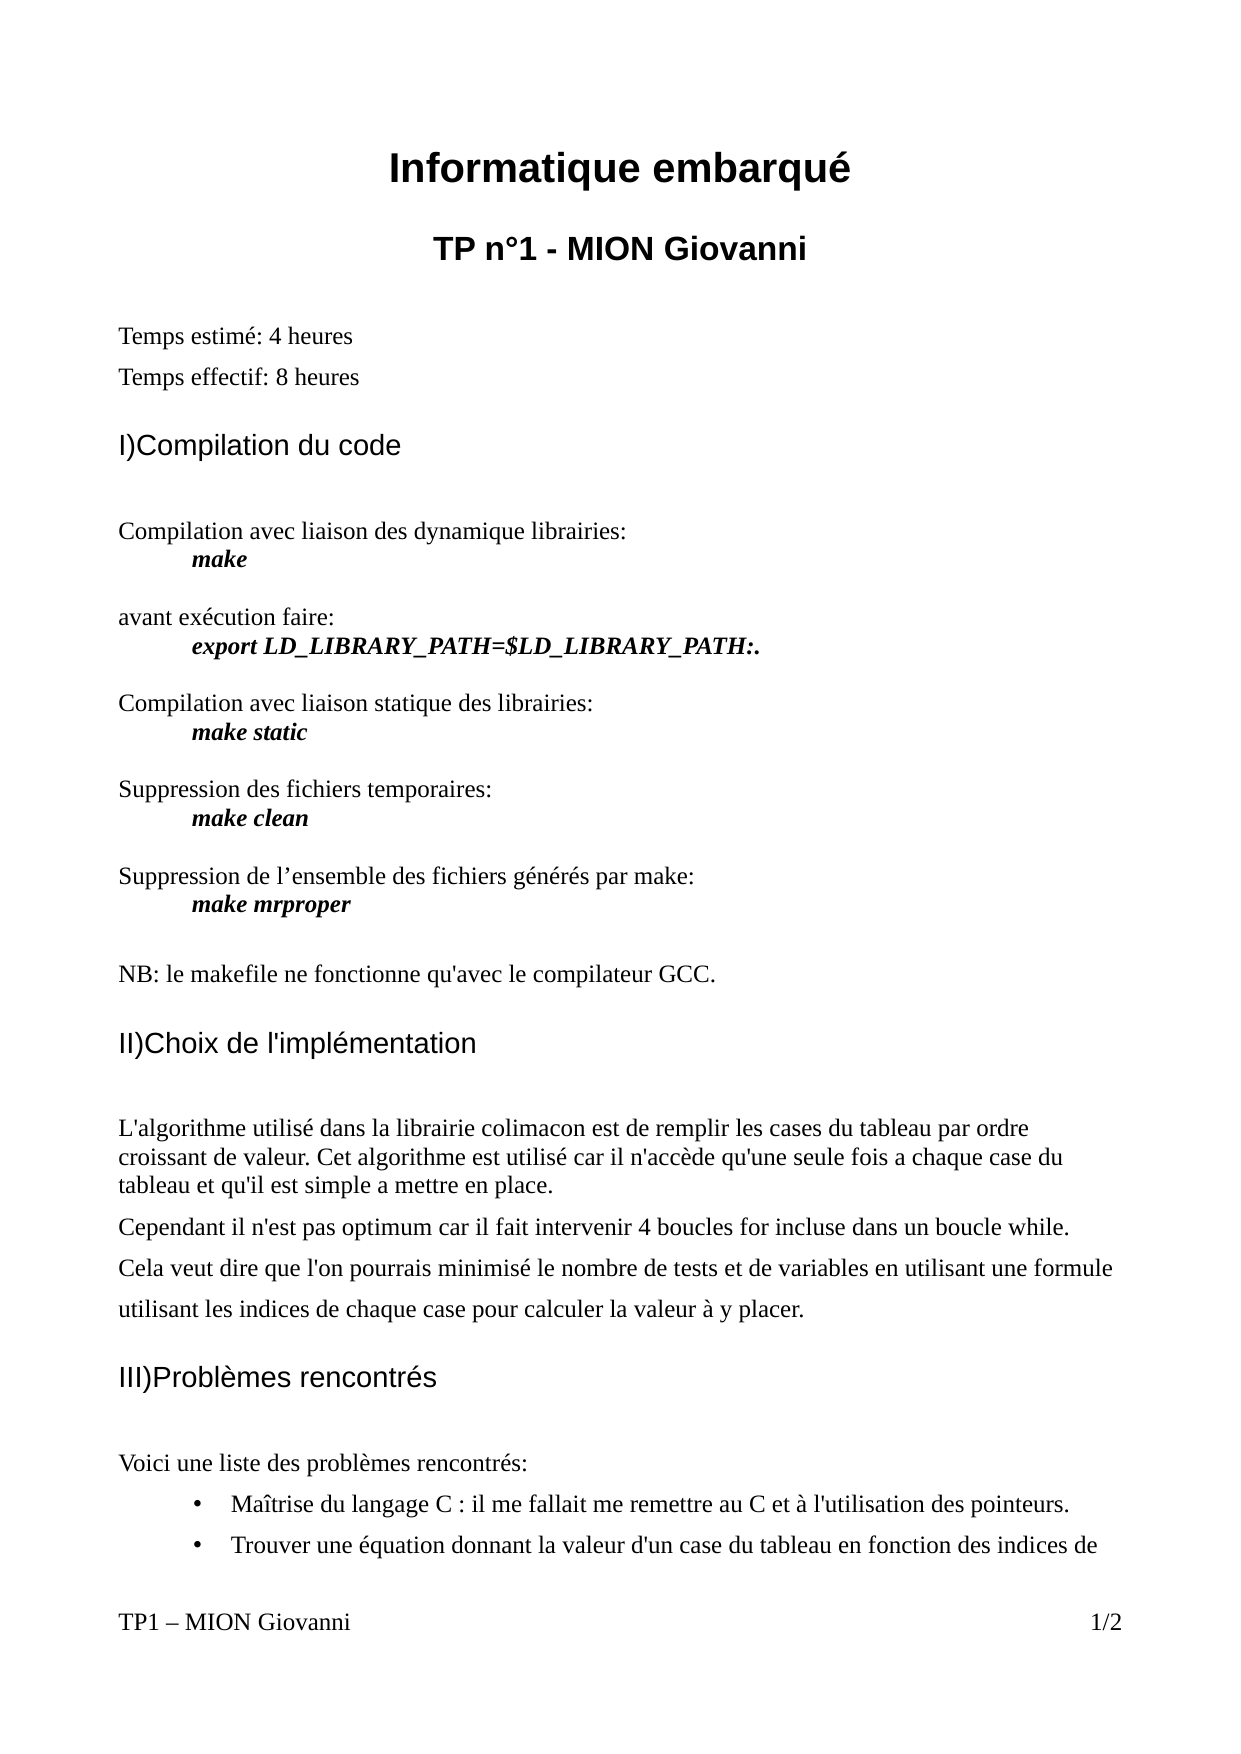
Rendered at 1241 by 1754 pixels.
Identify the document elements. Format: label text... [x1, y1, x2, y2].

text avant exécution faire: [118, 602, 1122, 631]
subtitle I)Compilation du code [118, 428, 1122, 462]
text Voici une liste des problèmes rencontrés: [118, 1448, 1122, 1477]
text Suppression des fichiers temporaires: [118, 774, 1122, 803]
text make static [118, 717, 1122, 746]
text make mrproper [118, 889, 1122, 918]
list Trouver une équation donnant la valeur d'un case du tableau en fonction des indices de [193, 1530, 1122, 1559]
text export LD_LIBRARY_PATH=$LD_LIBRARY_PATH:. [118, 631, 1122, 659]
text Suppression de l’ensemble des fichiers générés par make: [118, 861, 1122, 889]
text Compilation avec liaison des dynamique librairies: [118, 516, 1122, 544]
text Temps effectif: 8 heures [118, 362, 1122, 391]
text make clean [118, 803, 1122, 832]
text utilisant les indices de chaque case pour calculer la valeur à y placer. [118, 1294, 1122, 1323]
subtitle Informatique embarqué [118, 143, 1122, 191]
list Maîtrise du langage C : il me fallait me remettre au C et à l'utilisation des pointeurs. [193, 1489, 1122, 1518]
subtitle III)Problèmes rencontrés [118, 1361, 1122, 1394]
text Compilation avec liaison statique des librairies: [118, 688, 1122, 717]
subtitle II)Choix de l'implémentation [118, 1026, 1122, 1059]
subtitle TP n°1 - MION Giovanni [118, 228, 1122, 267]
text make [118, 544, 1122, 573]
text Temps estimé: 4 heures [118, 321, 1122, 350]
text L'algorithme utilisé dans la librairie colimacon est de remplir les cases du tableau par ordre croissant de valeur. Cet algorithme est utilisé car il n'accède qu'une seule fois a chaque case du tableau et qu'il est simple a mettre en place. [118, 1113, 1122, 1199]
text Cependant il n'est pas optimum car il fait intervenir 4 boucles for incluse dans un boucle while. [118, 1212, 1122, 1241]
text NB: le makefile ne fonctionne qu'avec le compilateur GCC. [118, 959, 1122, 988]
text Cela veut dire que l'on pourrais minimisé le nombre de tests et de variables en utilisant une formule [118, 1253, 1122, 1282]
